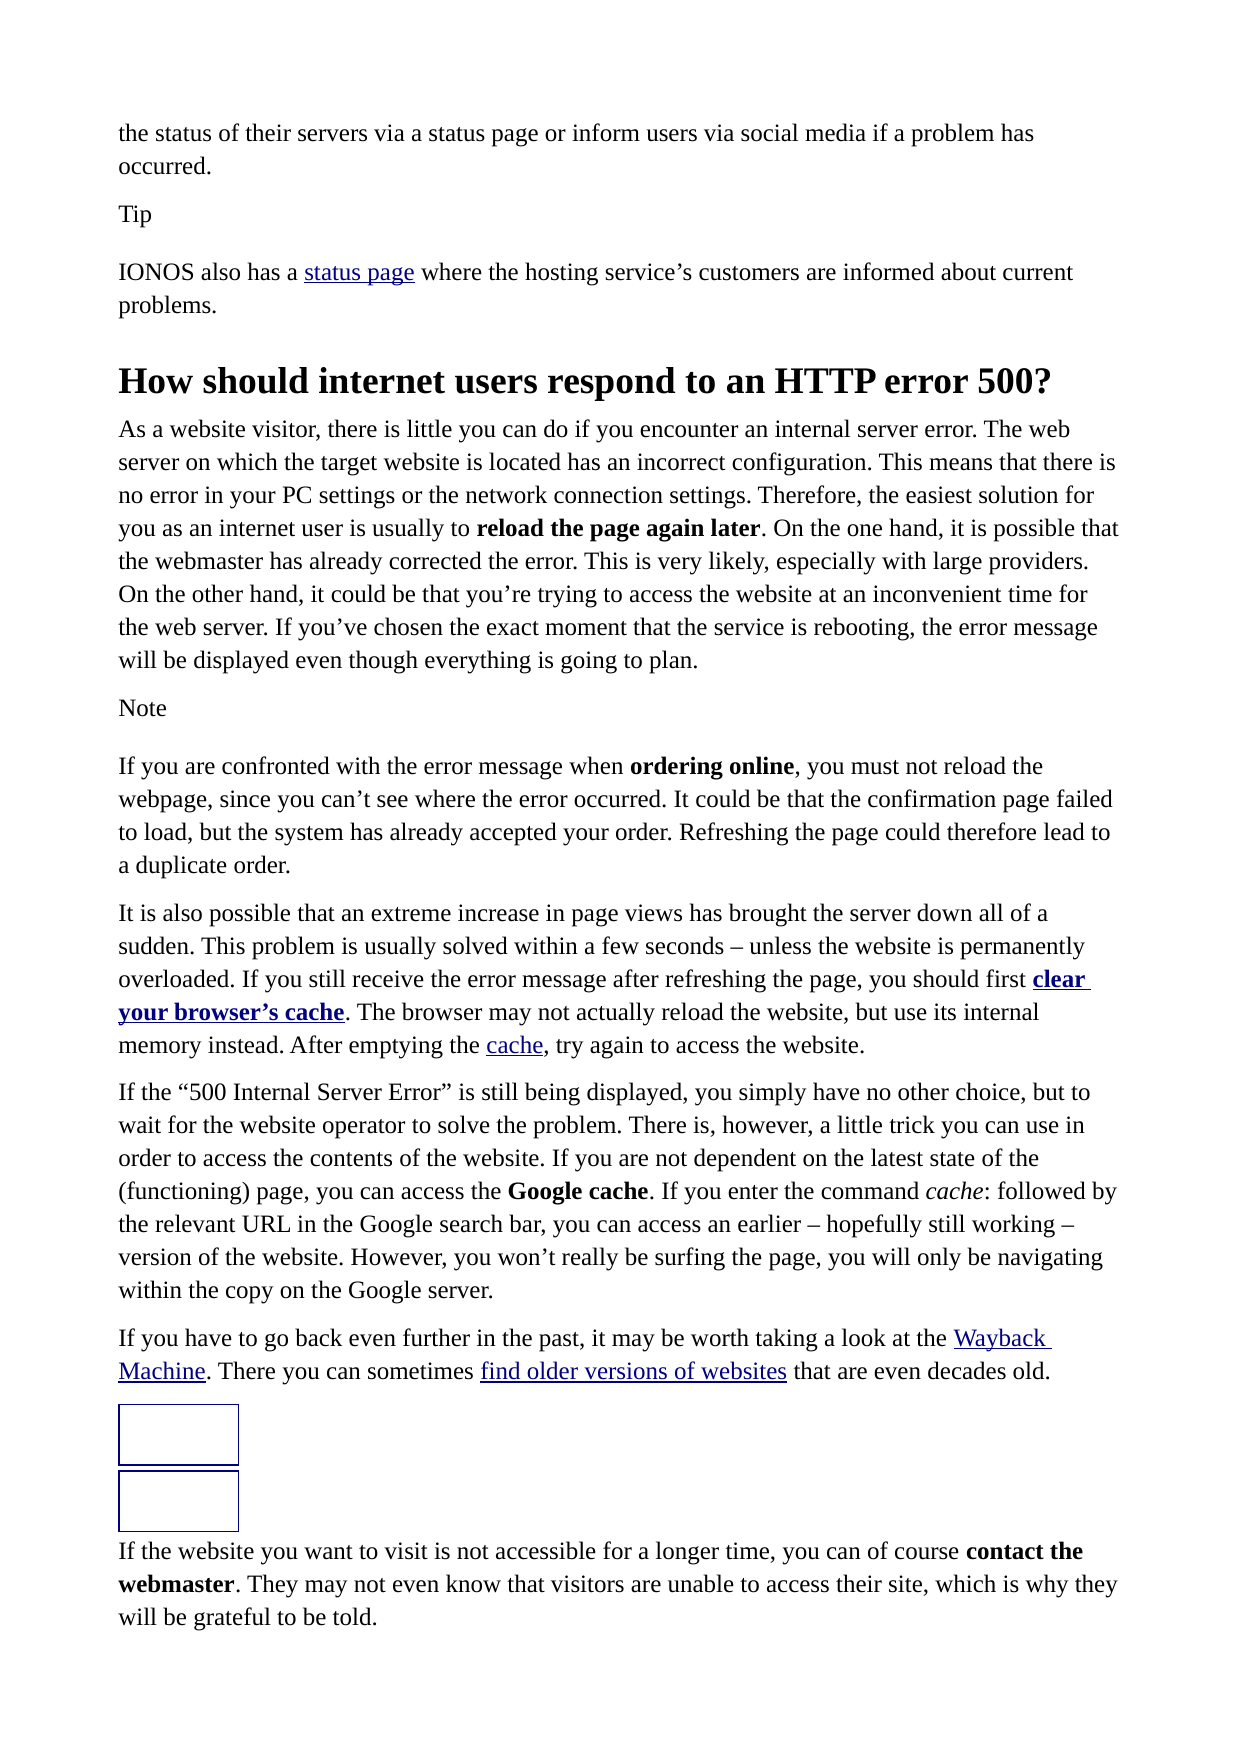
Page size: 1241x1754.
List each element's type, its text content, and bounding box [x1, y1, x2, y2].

text If the website you want to visit is not accessible for a longer time, you can of course contact the webmaster. They may not even know that visitors are unable to access their site, which is why they will be grateful to be told. [118, 1536, 1122, 1631]
text As a website visitor, there is little you can do if you encounter an internal server error. The web server on which the target website is located has an incorrect configuration. This means that there is no error in your PC settings or the network connection settings. Therefore, the easiest solution for you as an internet user is usually to reload the page again later. On the one hand, it is possible that the webmaster has already corrected the error. This is very likely, especially with large providers. On the other hand, it could be that you’re trying to access the website at an inconvenient time for the web server. If you’ve chosen the exact moment that the service is rebooting, the error message will be displayed even though everything is going to plan. [118, 414, 1122, 674]
text If you have to go back even further in the past, it may be worth taking a look at the Wayback Machine. There you can sometimes find older versions of websites that are even decades old. [118, 1323, 1122, 1385]
text It is also possible that an extreme increase in page views has brought the server down all of a sudden. This problem is usually solved within a few seconds – unless the website is permanently overloaded. If you still receive the error message after refreshing the page, you should first clear your browser’s cache. The browser may not actually reload the website, but use its internal memory instead. After emptying the cache, try again to access the website. [118, 898, 1122, 1058]
text Note [118, 693, 1122, 722]
subtitle How should internet users respond to an HTTP error 500? [118, 358, 1122, 402]
text If the “500 Internal Server Error” is still being displayed, you simply have no other choice, but to wait for the website operator to solve the problem. There is, however, a little trick you can use in order to access the contents of the website. If you are not dependent on the latest state of the (functioning) page, you can access the Google cache. If you enter the command cache: followed by the relevant URL in the Google search bar, you can access an earlier – hopefully still working – version of the website. However, you won’t really be surfing the page, you will only be navigating within the copy on the Google server. [118, 1077, 1122, 1304]
text IONOS also has a status page where the hosting service’s customers are informed about current problems. [118, 257, 1122, 319]
text the status of their servers via a status page or inform users via social media if a problem has occurred. [118, 118, 1122, 180]
text If you are confronted with the error message when ordering online, you must not reload the webpage, since you can’t see where the error occurred. It could be that the confirmation page failed to load, but the system has already accepted your order. Refreshing the page could therefore lead to a duplicate order. [118, 751, 1122, 879]
text Tip [118, 199, 1122, 227]
